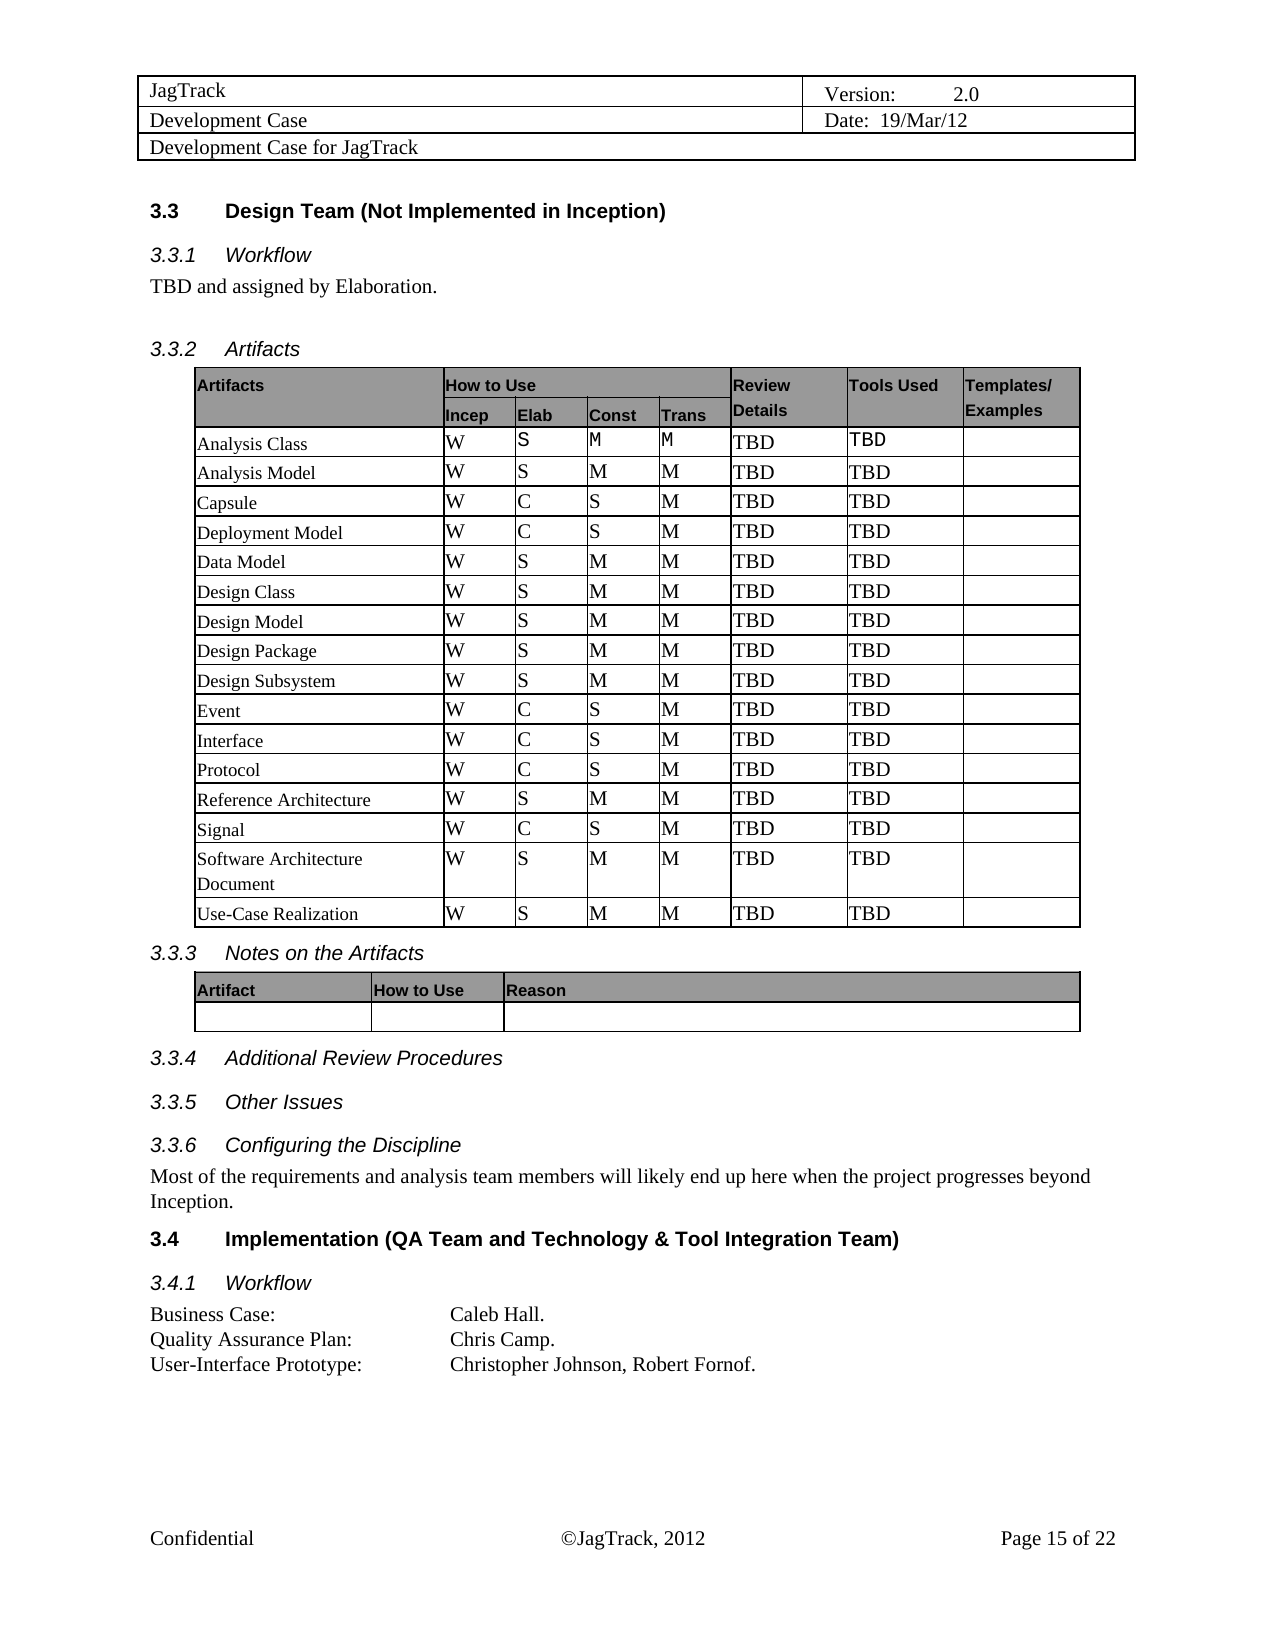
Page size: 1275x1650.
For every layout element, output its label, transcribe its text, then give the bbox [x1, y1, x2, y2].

table_cell W [445, 898, 515, 926]
table_cell [964, 457, 1079, 485]
table_cell S [516, 428, 587, 456]
table_cell TBD [732, 725, 847, 753]
table_cell Protocol [196, 754, 443, 782]
table_cell TBD [848, 546, 963, 574]
subtitle Configuring the Discipline [150, 1132, 1125, 1157]
table_cell Reference Architecture [196, 784, 443, 812]
table_cell S [516, 457, 587, 485]
table_cell S [516, 576, 587, 604]
table_cell Capsule [196, 487, 443, 515]
table_cell M [660, 636, 730, 663]
table_cell TBD [732, 428, 847, 456]
table_cell S [516, 546, 587, 574]
table_cell W [445, 843, 515, 896]
subtitle Artifacts [150, 335, 1125, 360]
table_cell [964, 754, 1079, 782]
table_cell [964, 517, 1079, 545]
table_cell [964, 636, 1079, 663]
table_cell M [588, 665, 659, 693]
table_header How to Use [445, 368, 730, 396]
table_cell W [445, 725, 515, 753]
table_header Review Details [732, 368, 847, 426]
subtitle Design Team (Not Implemented in Inception) [150, 198, 1125, 223]
table_cell W [445, 695, 515, 723]
table_cell M [660, 606, 730, 634]
table_cell S [516, 636, 587, 663]
table_cell TBD [848, 695, 963, 723]
text Most of the requirements and analysis team members will likely end up here when the project progresses beyond Inception. [150, 1163, 1125, 1213]
table_cell TBD [732, 517, 847, 545]
table_cell TBD [732, 843, 847, 896]
table_cell TBD [732, 754, 847, 782]
table_cell M [660, 754, 730, 782]
table_cell C [516, 517, 587, 545]
table_cell M [660, 546, 730, 574]
table_cell W [445, 606, 515, 634]
table_cell TBD [848, 428, 963, 456]
table_cell Software Architecture Document [196, 843, 443, 896]
table_cell S [588, 814, 659, 842]
table_cell TBD [848, 843, 963, 896]
table_cell W [445, 636, 515, 663]
table_cell M [660, 457, 730, 485]
table_header How to Use [372, 973, 503, 1001]
subtitle Notes on the Artifacts [150, 940, 1125, 965]
table_cell TBD [732, 695, 847, 723]
table_cell TBD [848, 517, 963, 545]
table_cell [964, 814, 1079, 842]
table_cell TBD [732, 636, 847, 663]
table_cell TBD [848, 784, 963, 812]
text User-Interface Prototype: Christopher Johnson, Robert Fornof. [150, 1351, 1125, 1376]
table_cell Interface [196, 725, 443, 753]
table_cell W [445, 754, 515, 782]
table_cell M [588, 784, 659, 812]
table_cell W [445, 576, 515, 604]
subtitle Additional Review Procedures [150, 1045, 1125, 1070]
table_cell Event [196, 695, 443, 723]
table_cell TBD [848, 606, 963, 634]
table_cell TBD [732, 898, 847, 926]
table_cell M [660, 428, 730, 456]
table_cell [964, 784, 1079, 812]
table_cell TBD [732, 487, 847, 515]
table_cell TBD [732, 546, 847, 574]
subtitle Other Issues [150, 1088, 1125, 1113]
table_cell W [445, 784, 515, 812]
subtitle Implementation (QA Team and Technology & Tool Integration Team) [150, 1226, 1125, 1251]
table_cell S [516, 898, 587, 926]
table_cell C [516, 754, 587, 782]
table_cell W [445, 428, 515, 456]
table_cell [964, 576, 1079, 604]
table_cell M [660, 814, 730, 842]
table_cell S [588, 487, 659, 515]
table_cell TBD [848, 487, 963, 515]
table_cell C [516, 695, 587, 723]
table_cell W [445, 487, 515, 515]
table_cell TBD [848, 754, 963, 782]
table_header Artifacts [196, 368, 443, 426]
table_header Templates/ Examples [964, 368, 1079, 426]
table_cell M [588, 428, 659, 456]
table_cell TBD [848, 898, 963, 926]
table_cell Design Model [196, 606, 443, 634]
table_cell M [660, 843, 730, 896]
table_cell [964, 725, 1079, 753]
table_cell M [588, 843, 659, 896]
table_cell [964, 665, 1079, 693]
table_cell TBD [732, 576, 847, 604]
text Business Case: Caleb Hall. [150, 1301, 1125, 1326]
table_cell W [445, 546, 515, 574]
table_cell W [445, 814, 515, 842]
table_cell [964, 487, 1079, 515]
table_cell S [516, 784, 587, 812]
table_cell [964, 898, 1079, 926]
table_cell W [445, 665, 515, 693]
table_cell Deployment Model [196, 517, 443, 545]
table_cell TBD [848, 576, 963, 604]
table_cell C [516, 725, 587, 753]
table_cell TBD [732, 457, 847, 485]
table_cell S [516, 606, 587, 634]
table_cell Use-Case Realization [196, 898, 443, 926]
table_cell M [660, 898, 730, 926]
table_cell W [445, 517, 515, 545]
table_cell Design Package [196, 636, 443, 663]
table_cell [964, 428, 1079, 456]
table_cell S [588, 695, 659, 723]
table_cell Data Model [196, 546, 443, 574]
table_cell Analysis Class [196, 428, 443, 456]
table_cell W [445, 457, 515, 485]
table_cell S [516, 843, 587, 896]
table_header Artifact [196, 973, 371, 1001]
table_cell M [660, 487, 730, 515]
table_cell TBD [848, 665, 963, 693]
text Quality Assurance Plan: Chris Camp. [150, 1326, 1125, 1351]
table_cell M [588, 546, 659, 574]
table_cell Trans [660, 398, 730, 426]
text TBD and assigned by Elaboration. [150, 273, 1125, 298]
table_header Reason [505, 973, 1079, 1001]
table_cell [964, 606, 1079, 634]
table_cell Design Class [196, 576, 443, 604]
table_cell [964, 546, 1079, 574]
table_cell TBD [848, 814, 963, 842]
table_cell Const [588, 398, 659, 426]
table_cell [196, 1003, 371, 1031]
table_cell S [588, 754, 659, 782]
table_cell [964, 843, 1079, 896]
table_cell [505, 1003, 1079, 1031]
table_cell M [660, 725, 730, 753]
table_cell S [588, 517, 659, 545]
table_cell M [588, 636, 659, 663]
table_cell Design Subsystem [196, 665, 443, 693]
table_cell M [660, 665, 730, 693]
table_cell M [660, 576, 730, 604]
table_cell S [516, 665, 587, 693]
table_cell M [588, 576, 659, 604]
table_cell M [660, 784, 730, 812]
subtitle Workflow [150, 242, 1125, 267]
table_cell M [588, 457, 659, 485]
table_cell M [660, 517, 730, 545]
table_cell TBD [732, 665, 847, 693]
table_cell TBD [848, 636, 963, 663]
table_cell C [516, 814, 587, 842]
table_cell Elab [516, 398, 587, 426]
table_cell TBD [848, 725, 963, 753]
table_header Tools Used [848, 368, 963, 426]
table_cell TBD [732, 784, 847, 812]
table_cell TBD [732, 606, 847, 634]
table_cell Signal [196, 814, 443, 842]
table_cell M [660, 695, 730, 723]
table_cell TBD [848, 457, 963, 485]
table_cell TBD [732, 814, 847, 842]
table_cell [372, 1003, 503, 1031]
subtitle Workflow [150, 1270, 1125, 1295]
table_cell [964, 695, 1079, 723]
table_cell M [588, 898, 659, 926]
table_cell S [588, 725, 659, 753]
table_cell M [588, 606, 659, 634]
table_cell Analysis Model [196, 457, 443, 485]
table_cell C [516, 487, 587, 515]
table_cell Incep [445, 398, 515, 426]
